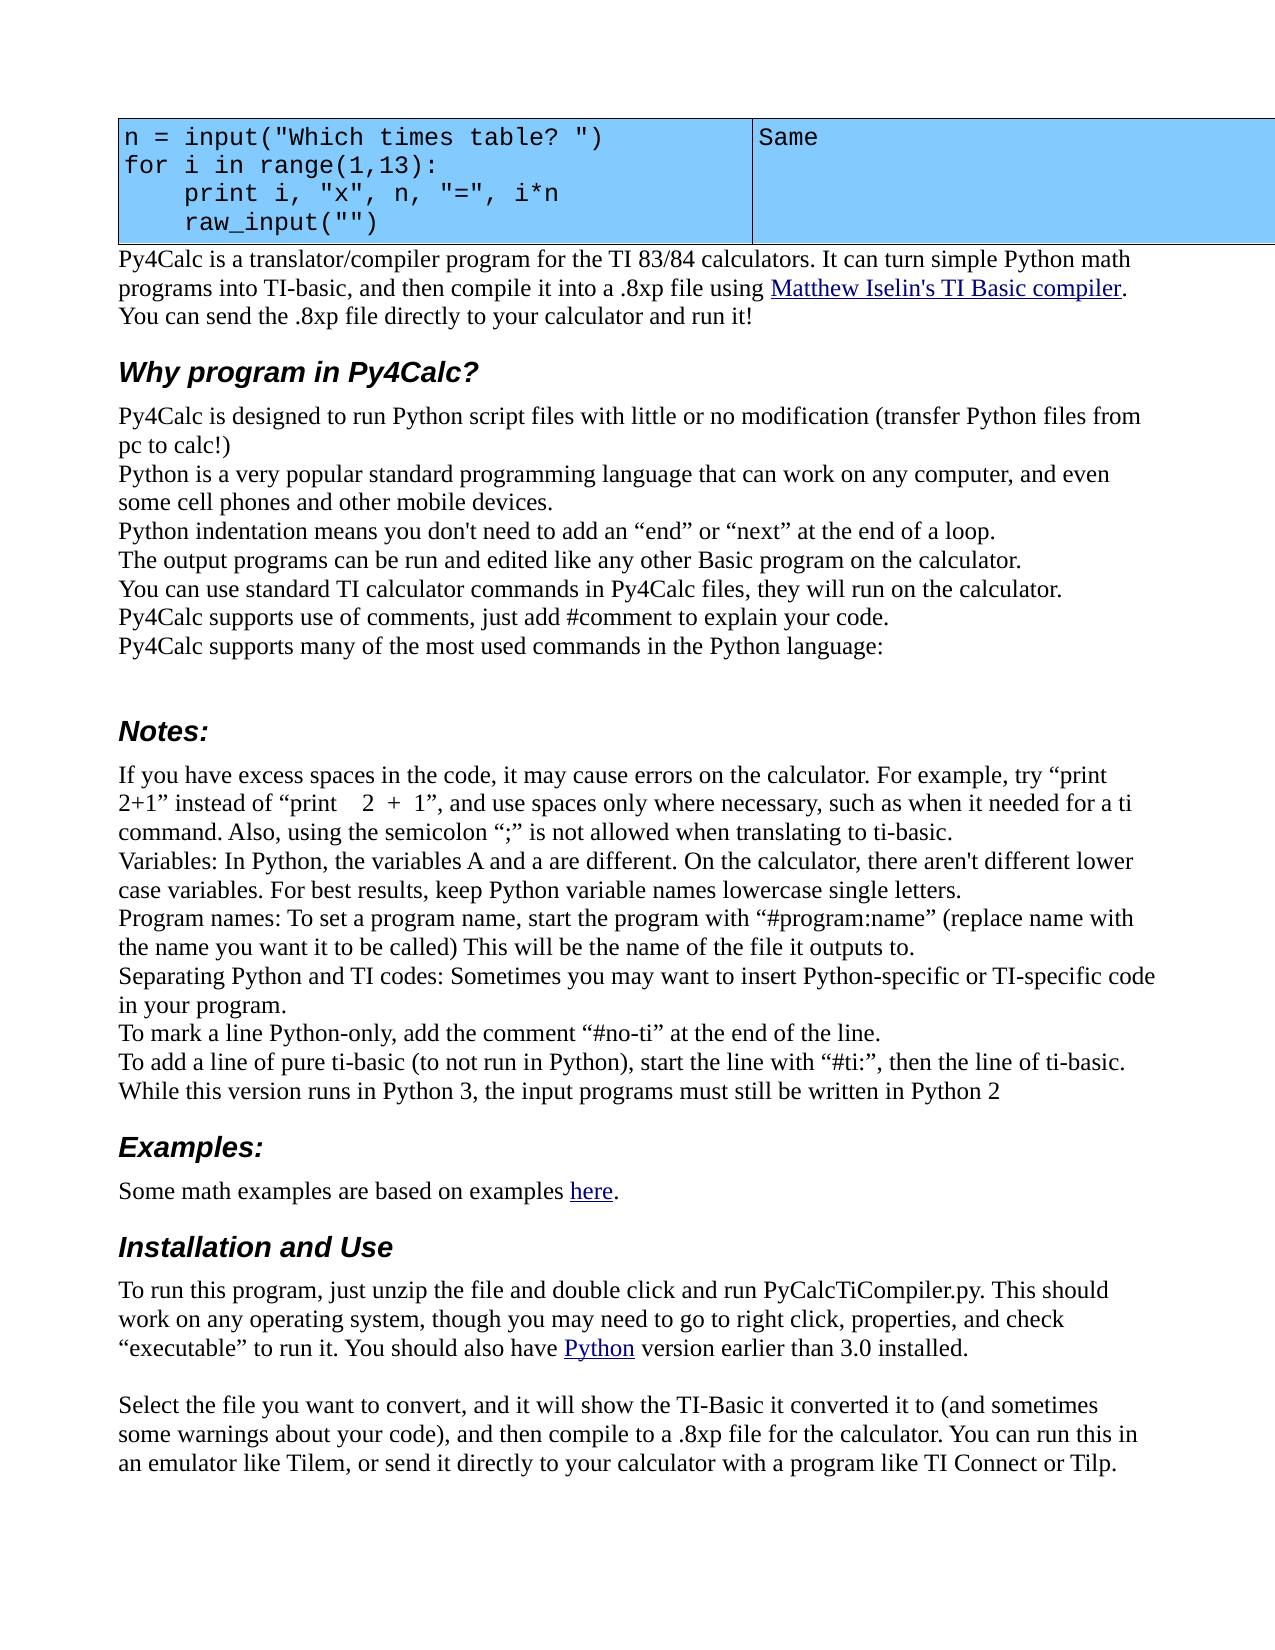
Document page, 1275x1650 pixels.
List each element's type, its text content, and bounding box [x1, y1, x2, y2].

subtitle Why program in Py4Calc? [118, 355, 1157, 389]
text Variables: In Python, the variables A and a are different. On the calculator, there aren't different lower case variables. For best results, keep Python variable names lowercase single letters. [118, 846, 1157, 903]
text Select the file you want to convert, and it will show the TI-Basic it converted it to (and sometimes some warnings about your code), and then compile to a .8xp file for the calculator. You can run this in an emulator like Tilem, or send it directly to your calculator with a program like TI Connect or Tilp. [118, 1391, 1157, 1477]
text Py4Calc is designed to run Python script files with little or no modification (transfer Python files from pc to calc!) [118, 401, 1157, 459]
text Program names: To set a program name, start the program with “#program:name” (replace name with the name you want it to be called) This will be the name of the file it outputs to. [118, 903, 1157, 961]
text Python is a very popular standard programming language that can work on any computer, and even some cell phones and other mobile devices. [118, 459, 1157, 516]
text While this version runs in Python 3, the input programs must still be written in Python 2 [118, 1076, 1157, 1105]
text If you have excess spaces in the code, it may cause errors on the calculator. For example, try “print 2+1” instead of “print 2 + 1”, and use spaces only where necessary, such as when it needed for a ti command. Also, using the semicolon “;” is not allowed when translating to ti-basic. [118, 760, 1157, 846]
text Python indentation means you don't need to add an “end” or “next” at the end of a loop. [118, 516, 1157, 545]
subtitle Examples: [118, 1130, 1157, 1163]
text To mark a line Python-only, add the comment “#no-ti” at the end of the line. [118, 1018, 1157, 1047]
text Separating Python and TI codes: Sometimes you may want to insert Python-specific or TI-specific code in your program. [118, 961, 1157, 1018]
text To run this program, just unzip the file and double click and run PyCalcTiCompiler.py. This should work on any operating system, though you may need to go to right click, properties, and check “executable” to run it. You should also have Python version earlier than 3.0 installed. [118, 1276, 1157, 1362]
text You can use standard TI calculator commands in Py4Calc files, they will run on the calculator. [118, 574, 1157, 602]
text Py4Calc supports use of comments, just add #comment to explain your code. [118, 602, 1157, 631]
table_cell Same [753, 119, 1275, 243]
text To add a line of pure ti-basic (to not run in Python), start the line with “#ti:”, then the line of ti-basic. [118, 1047, 1157, 1076]
text Py4Calc is a translator/compiler program for the TI 83/84 calculators. It can turn simple Python math programs into TI-basic, and then compile it into a .8xp file using Matthew Iselin's TI Basic compiler. You can send the .8xp file directly to your calculator and run it! [118, 245, 1157, 330]
subtitle Installation and Use [118, 1229, 1157, 1263]
subtitle Notes: [118, 714, 1157, 747]
text Py4Calc supports many of the most used commands in the Python language: [118, 631, 1157, 660]
text Some math examples are based on examples here. [118, 1176, 1157, 1204]
text The output programs can be run and edited like any other Basic program on the calculator. [118, 545, 1157, 574]
table_cell n = input("Which times table? ") for i in range(1,13): print i, "x", n, "=", i*n raw_input("") [119, 119, 752, 243]
